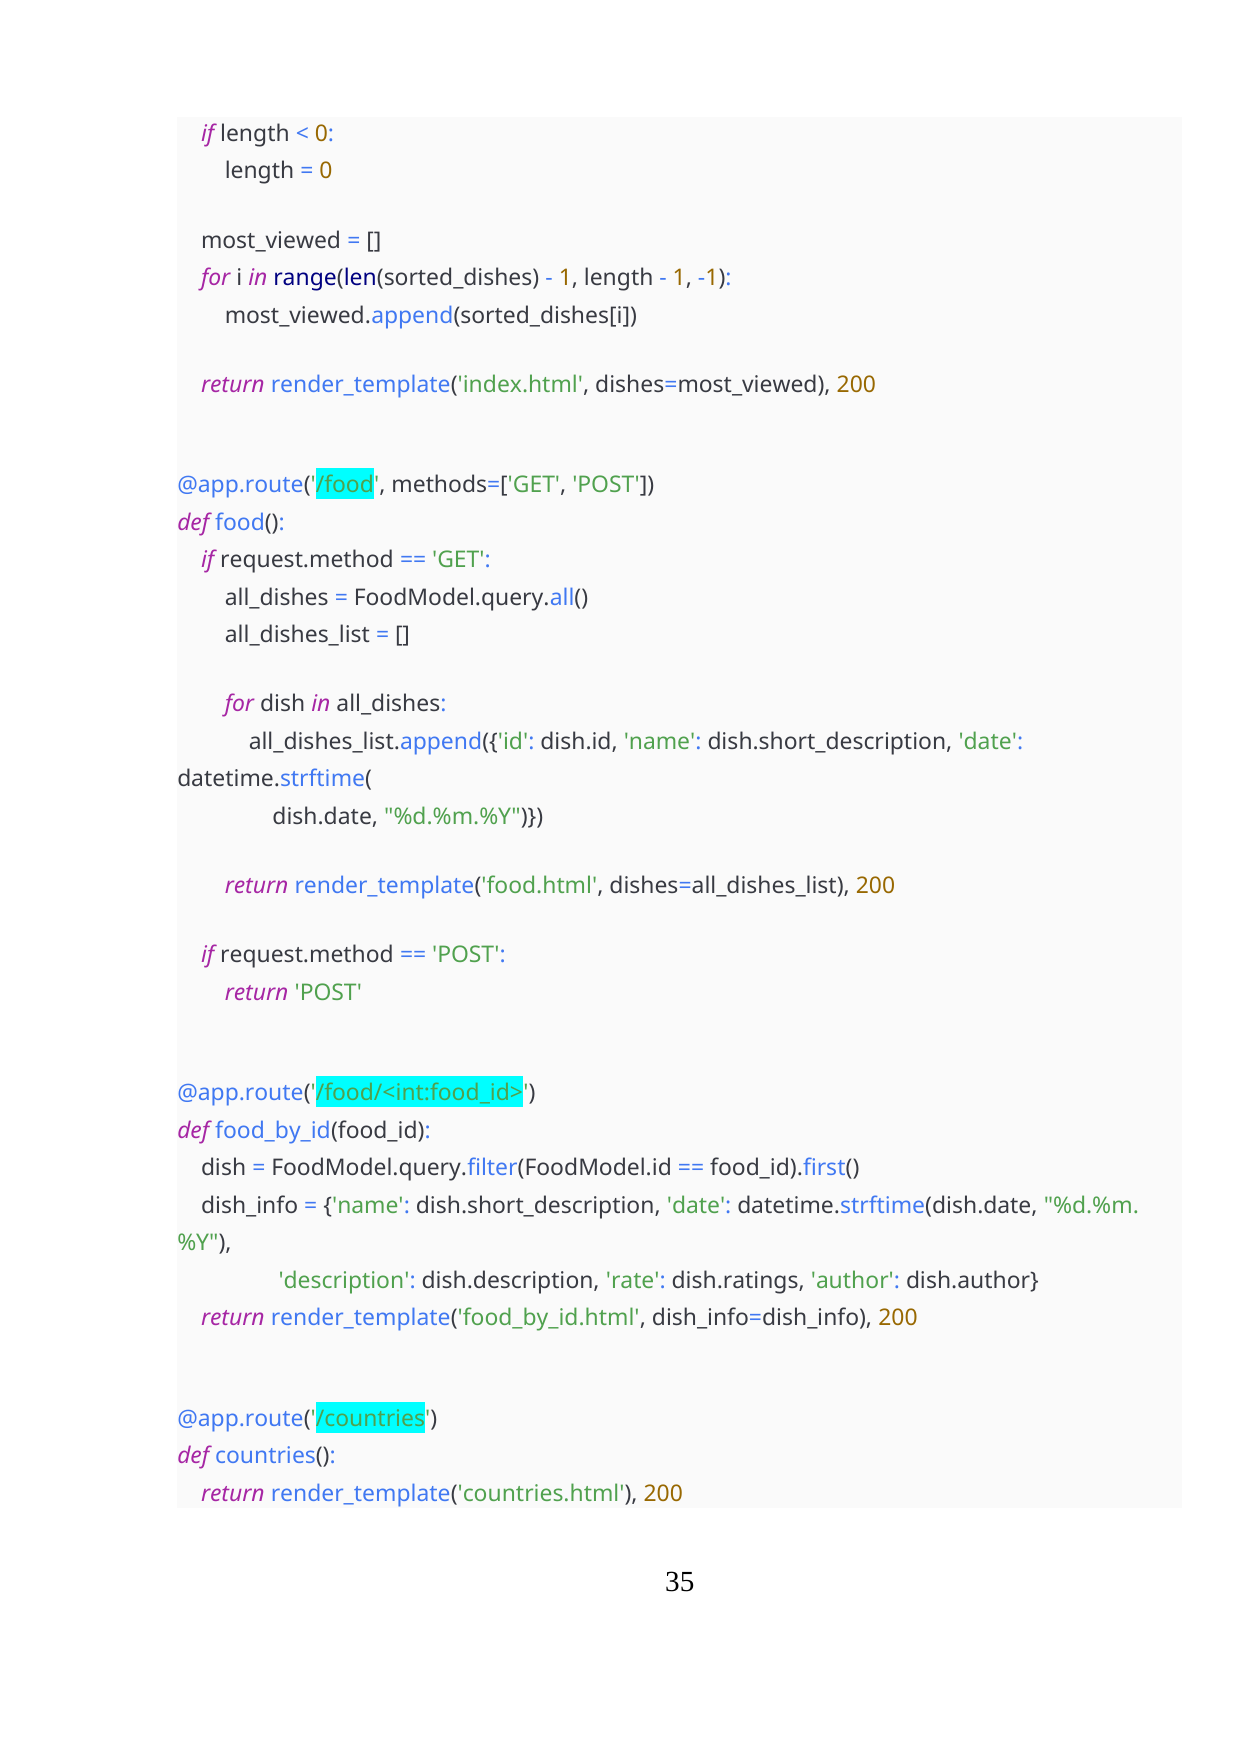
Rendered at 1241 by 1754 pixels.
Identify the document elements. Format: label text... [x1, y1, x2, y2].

text if length < 0: length = 0 most_viewed = [] for i in range(len(sorted_dishes) - 1, length - 1, -1): most_viewed.append(sorted_dishes[i]) return render_template('index.html', dishes=most_viewed), 200 @app.route('/food', methods=['GET', 'POST']) def food(): if request.method == 'GET': all_dishes = FoodModel.query.all() all_dishes_list = [] for dish in all_dishes: all_dishes_list.append({'id': dish.id, 'name': dish.short_description, 'date': datetime.strftime( dish.date, "%d.%m.%Y")}) return render_template('food.html', dishes=all_dishes_list), 200 if request.method == 'POST': return 'POST' @app.route('/food/<int:food_id>') def food_by_id(food_id): dish = FoodModel.query.filter(FoodModel.id == food_id).first() dish_info = {'name': dish.short_description, 'date': datetime.strftime(dish.date, "%d.%m.%Y"), 'description': dish.description, 'rate': dish.ratings, 'author': dish.author} return render_template('food_by_id.html', dish_info=dish_info), 200 @app.route('/countries') def countries(): return render_template('countries.html'), 200 [177, 117, 1182, 1508]
